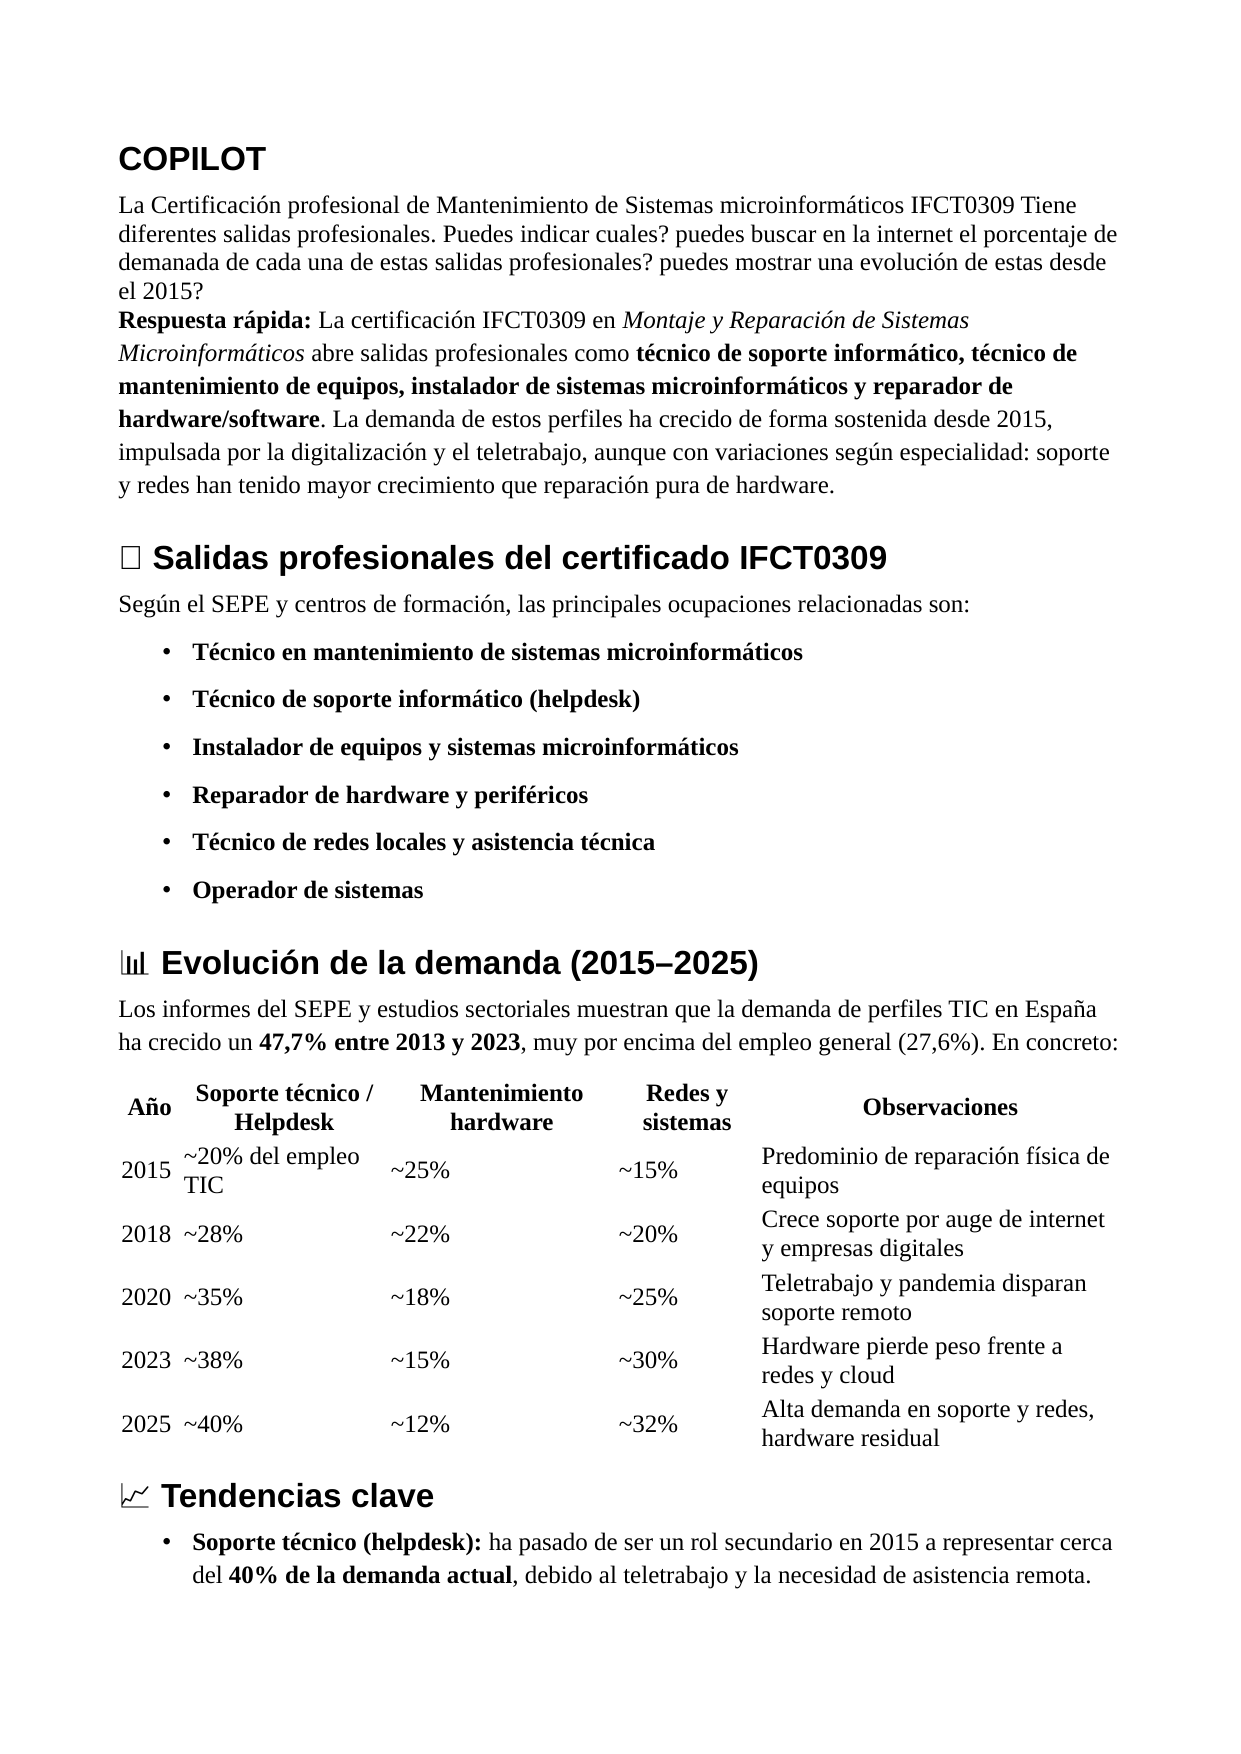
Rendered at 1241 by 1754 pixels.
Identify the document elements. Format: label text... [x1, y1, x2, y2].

table_header Observaciones [759, 1075, 1122, 1138]
list Técnico en mantenimiento de sistemas microinformáticos [162, 637, 1122, 666]
table_cell Crece soporte por auge de internet y empresas digitales [759, 1202, 1122, 1265]
table_cell ~25% [388, 1138, 616, 1202]
list Operador de sistemas [162, 875, 1122, 904]
list Instalador de equipos y sistemas microinformáticos [162, 732, 1122, 761]
subtitle 📈 Tendencias clave [118, 1476, 1122, 1514]
subtitle 📊 Evolución de la demanda (2015–2025) [118, 943, 1122, 982]
subtitle COPILOT [118, 139, 1122, 177]
table_header Mantenimiento hardware [388, 1075, 616, 1138]
table_cell Predominio de reparación física de equipos [759, 1138, 1122, 1202]
table_cell ~38% [181, 1328, 388, 1392]
table_cell ~40% [181, 1392, 388, 1455]
table_header Soporte técnico / Helpdesk [181, 1075, 388, 1138]
table_header Redes y sistemas [616, 1075, 758, 1138]
table_cell Alta demanda en soporte y redes, hardware residual [759, 1392, 1122, 1455]
list Soporte técnico (helpdesk): ha pasado de ser un rol secundario en 2015 a representar cerca del 40% de la demanda actual, debido al teletrabajo y la necesidad de asistencia remota. [162, 1527, 1122, 1588]
table_cell ~20% del empleo TIC [181, 1138, 388, 1202]
subtitle La Certificación profesional de Mantenimiento de Sistemas microinformáticos IFCT0309 Tiene diferentes salidas profesionales. Puedes indicar cuales? puedes buscar en la internet el porcentaje de demanada de cada una de estas salidas profesionales? puedes mostrar una evolución de estas desde el 2015? [118, 190, 1122, 305]
table_cell 2018 [118, 1202, 181, 1265]
table_cell 2015 [118, 1138, 181, 1202]
table_cell 2023 [118, 1328, 181, 1392]
table_cell ~28% [181, 1202, 388, 1265]
list Técnico de redes locales y asistencia técnica [162, 827, 1122, 856]
list Reparador de hardware y periféricos [162, 780, 1122, 808]
table_cell 2025 [118, 1392, 181, 1455]
table_cell ~15% [616, 1138, 758, 1202]
table_cell ~35% [181, 1265, 388, 1328]
table_cell ~12% [388, 1392, 616, 1455]
table_cell 2020 [118, 1265, 181, 1328]
table_cell ~22% [388, 1202, 616, 1265]
table_header Año [118, 1075, 181, 1138]
list Técnico de soporte informático (helpdesk) [162, 684, 1122, 713]
text Respuesta rápida: La certificación IFCT0309 en Montaje y Reparación de Sistemas Microinformáticos abre salidas profesionales como técnico de soporte informático, técnico de mantenimiento de equipos, instalador de sistemas microinformáticos y reparador de hardware/software. La demanda de estos perfiles ha crecido de forma sostenida desde 2015, impulsada por la digitalización y el teletrabajo, aunque con variaciones según especialidad: soporte y redes han tenido mayor crecimiento que reparación pura de hardware. [118, 305, 1122, 499]
table_cell ~18% [388, 1265, 616, 1328]
text Los informes del SEPE y estudios sectoriales muestran que la demanda de perfiles TIC en España ha crecido un 47,7% entre 2013 y 2023, muy por encima del empleo general (27,6%). En concreto: [118, 994, 1122, 1056]
table_cell Teletrabajo y pandemia disparan soporte remoto [759, 1265, 1122, 1328]
table_cell ~32% [616, 1392, 758, 1455]
table_cell ~15% [388, 1328, 616, 1392]
text Según el SEPE y centros de formación, las principales ocupaciones relacionadas son: [118, 589, 1122, 618]
subtitle 🎯 Salidas profesionales del certificado IFCT0309 [118, 538, 1122, 577]
table_cell ~25% [616, 1265, 758, 1328]
table_cell ~20% [616, 1202, 758, 1265]
table_cell Hardware pierde peso frente a redes y cloud [759, 1328, 1122, 1392]
table_cell ~30% [616, 1328, 758, 1392]
